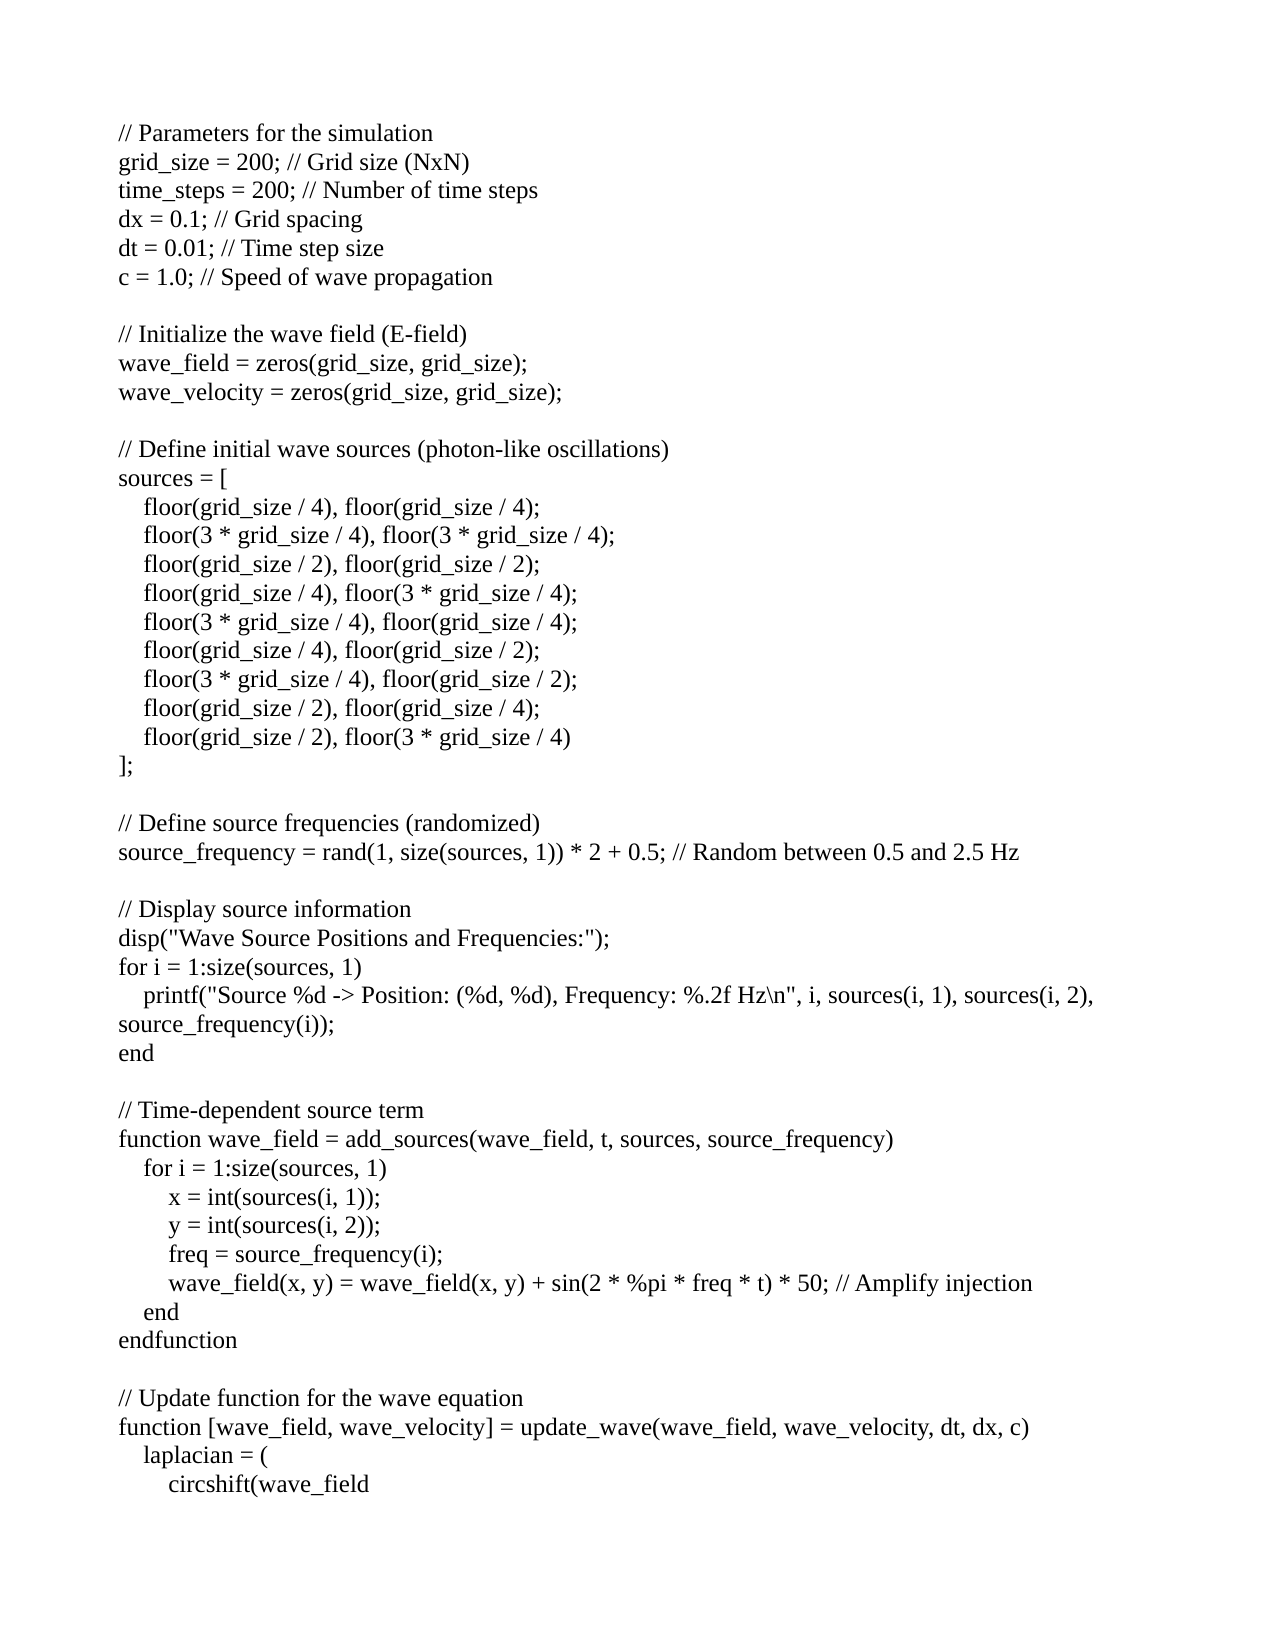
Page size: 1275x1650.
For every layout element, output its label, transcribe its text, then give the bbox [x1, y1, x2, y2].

text // Parameters for the simulation [118, 118, 1157, 147]
text floor(3 * grid_size / 4), floor(grid_size / 2); [118, 664, 1157, 693]
text // Define source frequencies (randomized) [118, 808, 1157, 837]
text floor(grid_size / 2), floor(3 * grid_size / 4) [118, 722, 1157, 751]
text printf("Source %d -> Position: (%d, %d), Frequency: %.2f Hz\n", i, sources(i, 1), sources(i, 2), source_frequency(i)); [118, 981, 1157, 1038]
text endfunction [118, 1326, 1157, 1354]
text sources = [ [118, 463, 1157, 492]
text // Update function for the wave equation [118, 1383, 1157, 1412]
text function wave_field = add_sources(wave_field, t, sources, source_frequency) [118, 1124, 1157, 1153]
text floor(grid_size / 4), floor(grid_size / 4); [118, 492, 1157, 521]
text wave_field = zeros(grid_size, grid_size); [118, 348, 1157, 377]
text ]; [118, 751, 1157, 779]
text freq = source_frequency(i); [118, 1239, 1157, 1268]
text wave_field(x, y) = wave_field(x, y) + sin(2 * %pi * freq * t) * 50; // Amplify injection [118, 1268, 1157, 1297]
text // Define initial wave sources (photon-like oscillations) [118, 434, 1157, 463]
text for i = 1:size(sources, 1) [118, 1153, 1157, 1182]
text circshift(wave_field [118, 1469, 1157, 1498]
text // Time-dependent source term [118, 1096, 1157, 1124]
text dt = 0.01; // Time step size [118, 233, 1157, 262]
text floor(3 * grid_size / 4), floor(grid_size / 4); [118, 607, 1157, 636]
text // Display source information [118, 894, 1157, 923]
text for i = 1:size(sources, 1) [118, 952, 1157, 981]
text y = int(sources(i, 2)); [118, 1211, 1157, 1239]
text laplacian = ( [118, 1441, 1157, 1469]
text end [118, 1038, 1157, 1067]
text end [118, 1297, 1157, 1326]
text c = 1.0; // Speed of wave propagation [118, 262, 1157, 291]
text wave_velocity = zeros(grid_size, grid_size); [118, 377, 1157, 406]
text floor(grid_size / 4), floor(grid_size / 2); [118, 636, 1157, 664]
text floor(grid_size / 2), floor(grid_size / 4); [118, 693, 1157, 722]
text floor(3 * grid_size / 4), floor(3 * grid_size / 4); [118, 521, 1157, 549]
text floor(grid_size / 4), floor(3 * grid_size / 4); [118, 578, 1157, 607]
text time_steps = 200; // Number of time steps [118, 176, 1157, 204]
text function [wave_field, wave_velocity] = update_wave(wave_field, wave_velocity, dt, dx, c) [118, 1412, 1157, 1441]
text dx = 0.1; // Grid spacing [118, 204, 1157, 233]
text grid_size = 200; // Grid size (NxN) [118, 147, 1157, 176]
text x = int(sources(i, 1)); [118, 1182, 1157, 1211]
text // Initialize the wave field (E-field) [118, 319, 1157, 348]
text floor(grid_size / 2), floor(grid_size / 2); [118, 549, 1157, 578]
text disp("Wave Source Positions and Frequencies:"); [118, 923, 1157, 952]
text source_frequency = rand(1, size(sources, 1)) * 2 + 0.5; // Random between 0.5 and 2.5 Hz [118, 837, 1157, 866]
